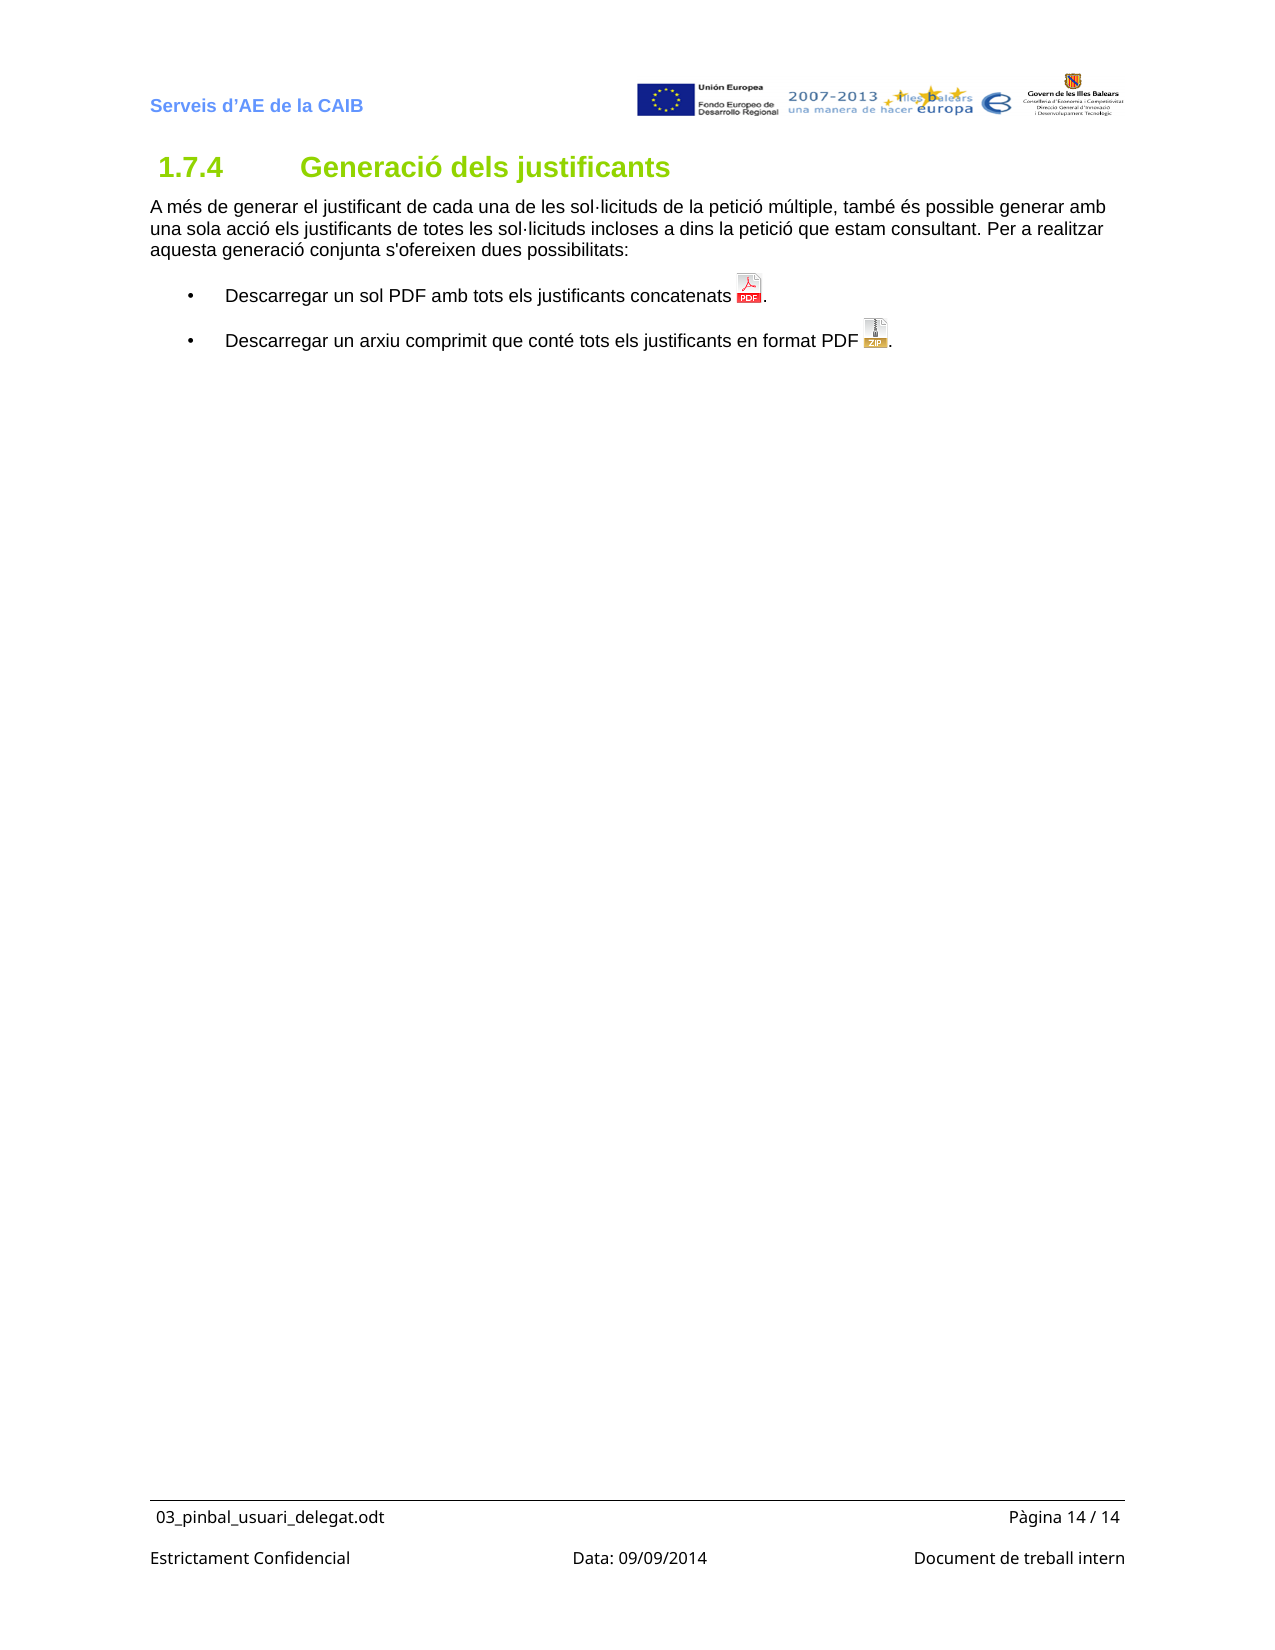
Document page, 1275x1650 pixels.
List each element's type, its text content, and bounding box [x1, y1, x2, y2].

subtitle Generació dels justificants [150, 150, 1125, 183]
picture [636, 73, 1125, 116]
picture [863, 318, 888, 348]
picture [736, 273, 763, 303]
text A més de generar el justificant de cada una de les sol·licituds de la petició múltiple, també és possible generar amb una sola acció els justificants de totes les sol·licituds incloses a dins la petició que estam consultant. Per a realitzar aquesta generació conjunta s'ofereixen dues possibilitats: [150, 196, 1125, 261]
list Descarregar un arxiu comprimit que conté tots els justificants en format PDF . [187, 319, 1125, 352]
list Descarregar un sol PDF amb tots els justificants concatenats . [187, 273, 1125, 306]
